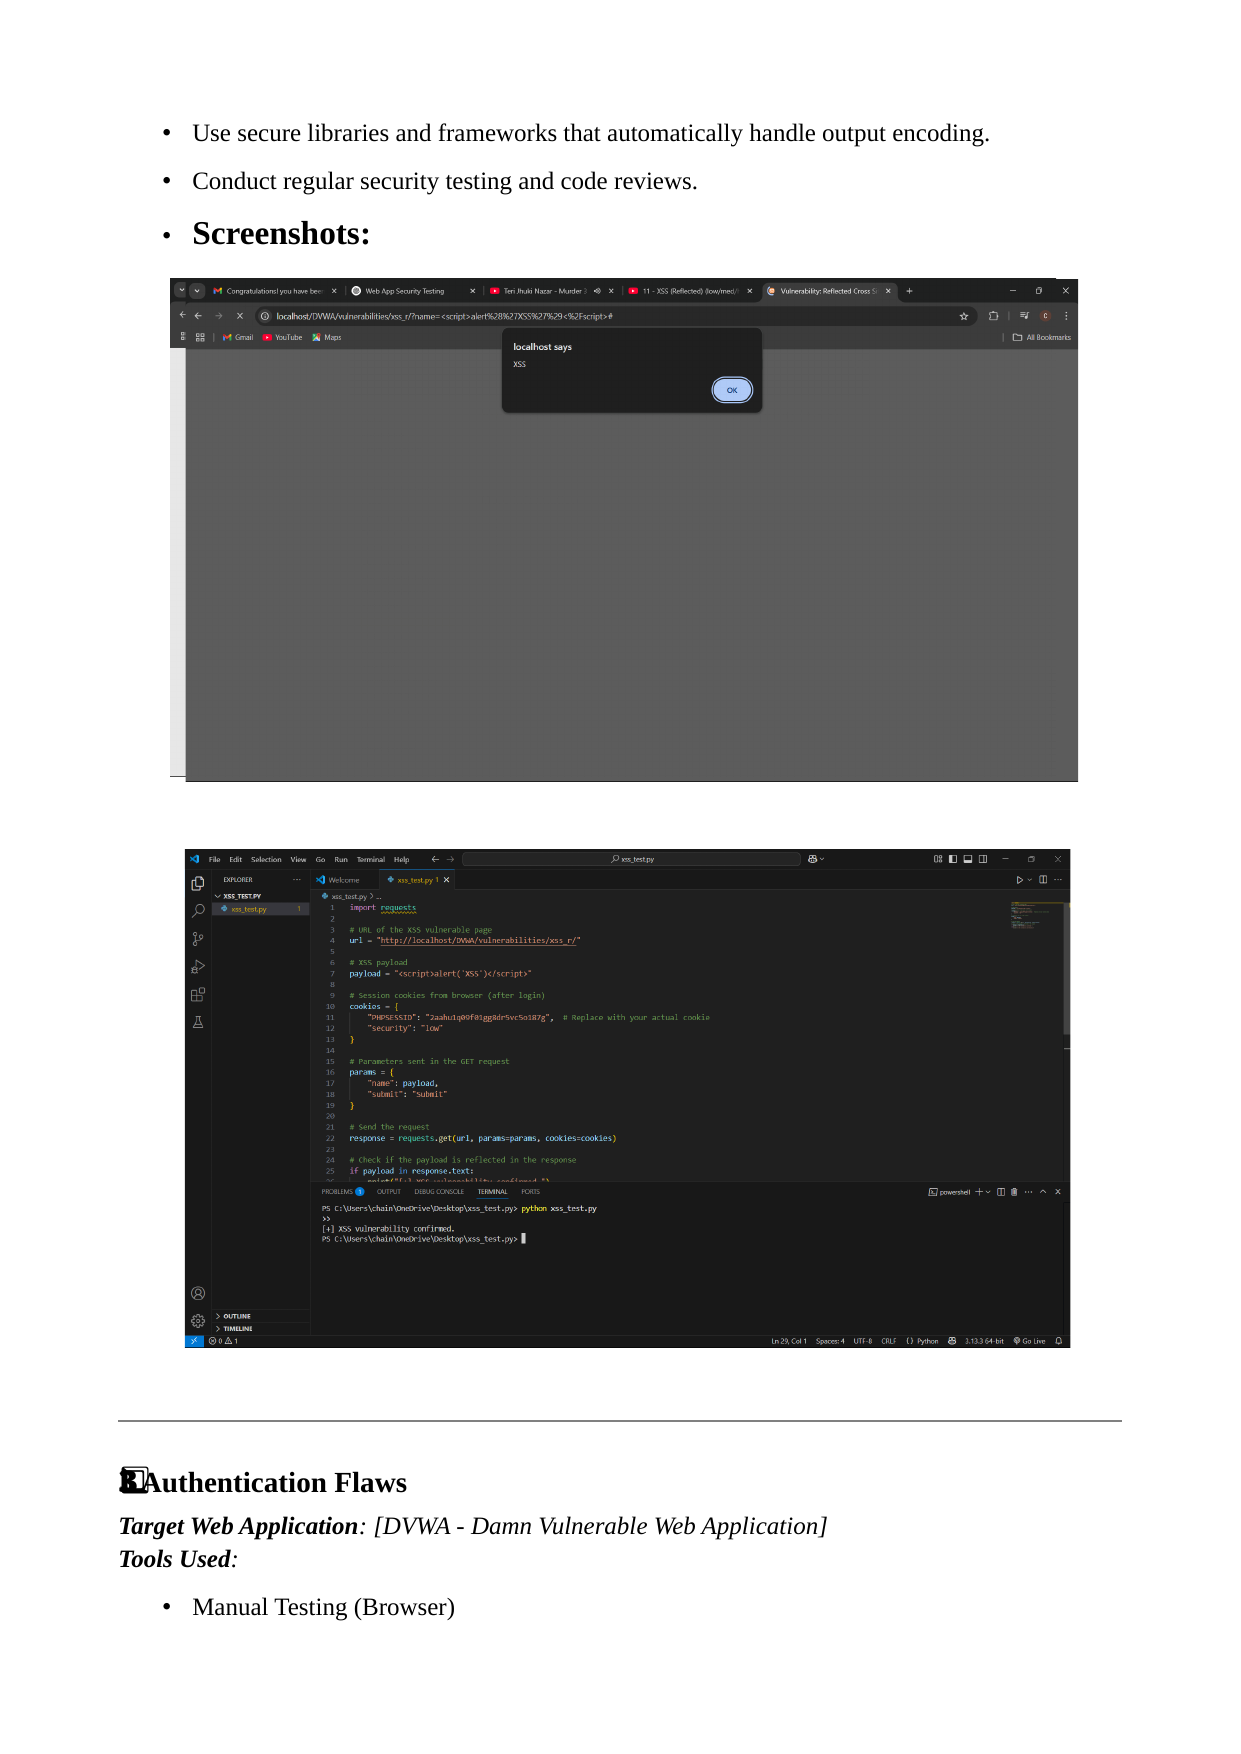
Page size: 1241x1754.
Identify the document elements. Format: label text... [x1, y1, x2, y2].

list Manual Testing (Browser) [162, 1592, 1122, 1620]
text Target Web Application: [DVWA - Damn Vulnerable Web Application] Tools Used: [118, 1511, 1122, 1573]
picture [184, 849, 1071, 1348]
list Conduct regular security testing and code reviews. [162, 166, 1122, 194]
picture [170, 278, 1079, 782]
list Use secure libraries and frameworks that automatically handle output encoding. [162, 118, 1122, 147]
list Screenshots: [162, 213, 1063, 252]
subtitle 3️⃣ Authentication Flaws [118, 1465, 1122, 1498]
